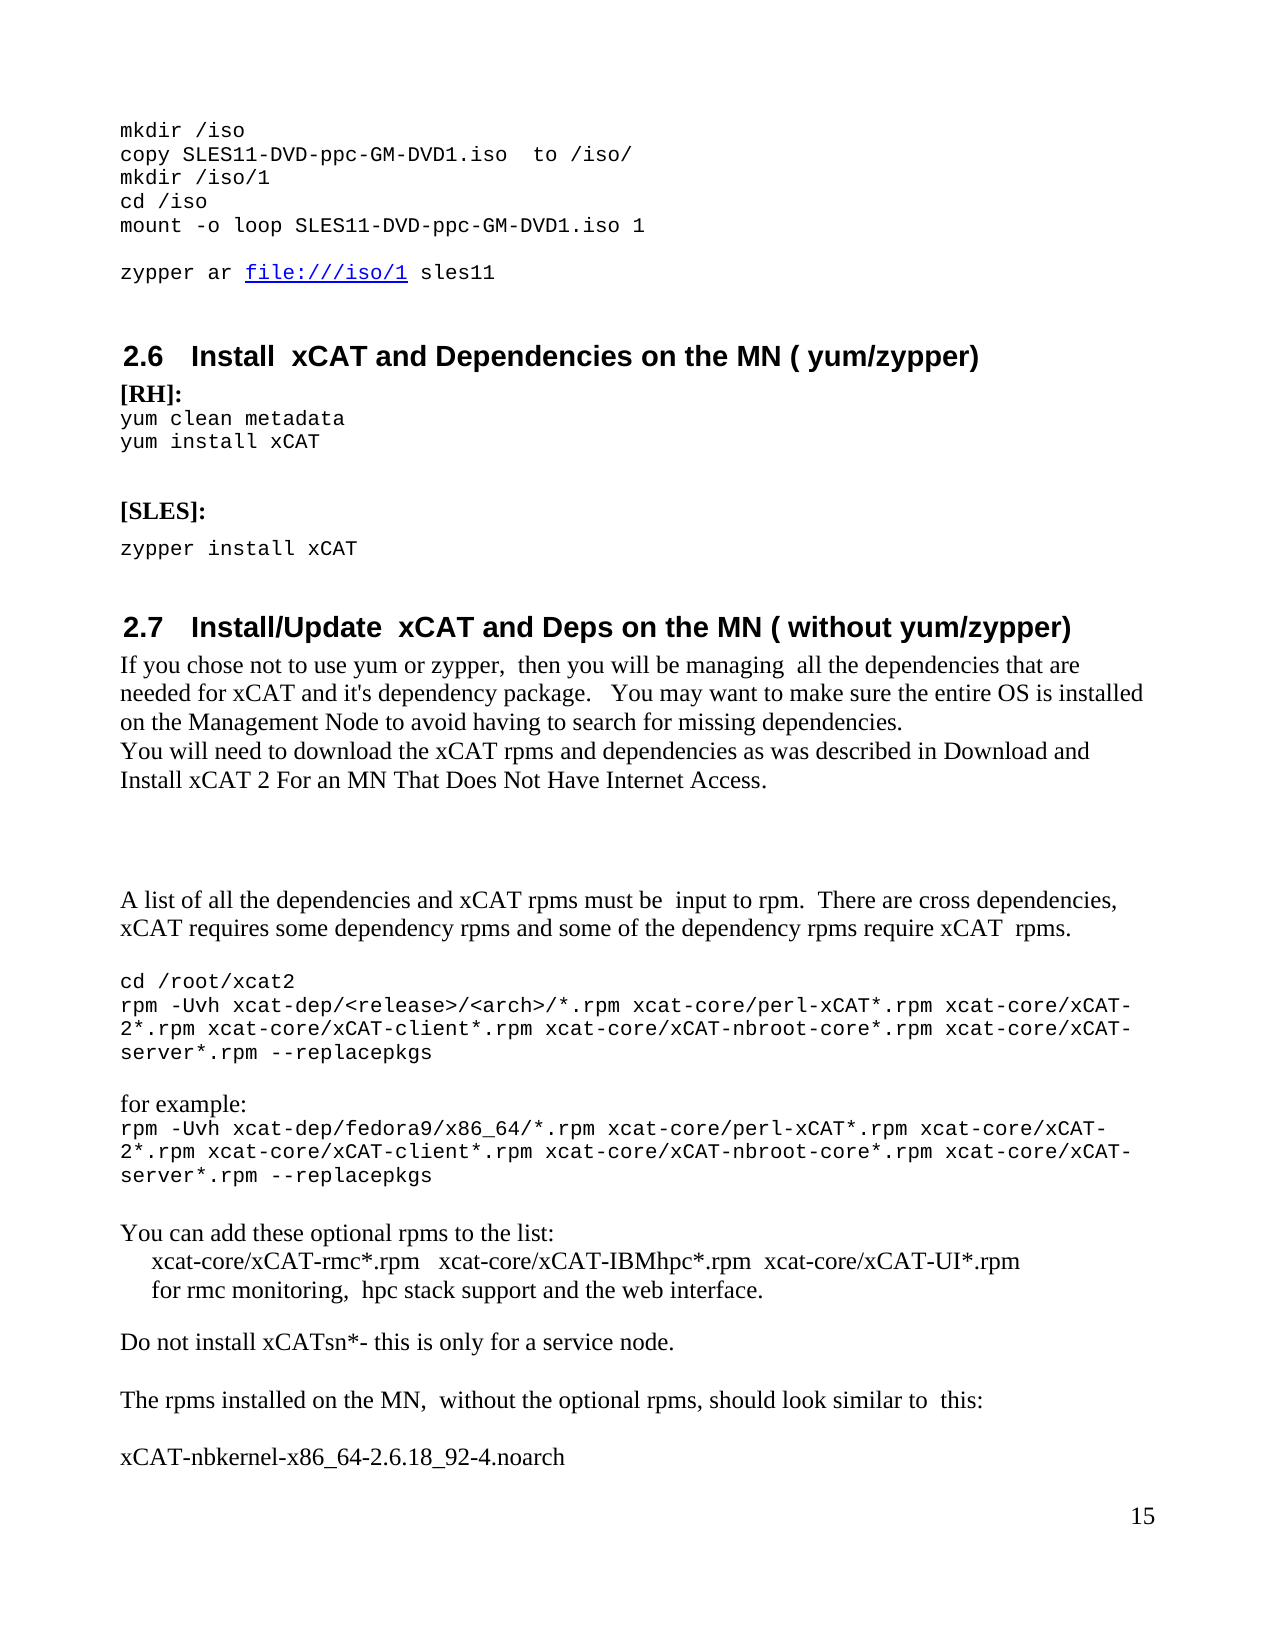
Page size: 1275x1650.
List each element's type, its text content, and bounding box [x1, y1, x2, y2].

text for example: [120, 1089, 1155, 1118]
text copy SLES11-DVD-ppc-GM-DVD1.iso to /iso/ [120, 144, 1155, 167]
text zypper ar file:///iso/1 sles11 [120, 262, 1155, 286]
text If you chose not to use yum or zypper, then you will be managing all the dependencies that are needed for xCAT and it's dependency package. You may want to make sure the entire OS is installed on the Management Node to avoid having to search for missing dependencies. [120, 650, 1155, 736]
subtitle Install/Update xCAT and Deps on the MN ( without yum/zypper) [123, 610, 1155, 643]
text zypper install xCAT [120, 538, 1155, 561]
text You can add these optional rpms to the list: [120, 1218, 1155, 1246]
subtitle Install xCAT and Dependencies on the MN ( yum/zypper) [123, 339, 1155, 373]
text cd /iso [120, 191, 1155, 214]
text You will need to download the xCAT rpms and dependencies as was described in Download and Install xCAT 2 For an MN That Does Not Have Internet Access. [120, 736, 1155, 793]
text yum clean metadata [120, 408, 1155, 431]
text [SLES]: [120, 496, 1155, 525]
text Do not install xCATsn*- this is only for a service node. [120, 1327, 1155, 1356]
text mkdir /iso/1 [120, 167, 1155, 191]
text The rpms installed on the MN, without the optional rpms, should look similar to this: [120, 1385, 1155, 1414]
text yum install xCAT [120, 431, 1155, 455]
text [RH]: [120, 379, 1155, 408]
text for rmc monitoring, hpc stack support and the web interface. [120, 1275, 1155, 1304]
text rpm -Uvh xcat-dep/<release>/<arch>/*.rpm xcat-core/perl-xCAT*.rpm xcat-core/xCAT-2*.rpm xcat-core/xCAT-client*.rpm xcat-core/xCAT-nbroot-core*.rpm xcat-core/xCAT-server*.rpm --replacepkgs [120, 994, 1155, 1066]
text rpm -Uvh xcat-dep/fedora9/x86_64/*.rpm xcat-core/perl-xCAT*.rpm xcat-core/xCAT-2*.rpm xcat-core/xCAT-client*.rpm xcat-core/xCAT-nbroot-core*.rpm xcat-core/xCAT-server*.rpm --replacepkgs [120, 1118, 1155, 1189]
text cd /root/xcat2 [120, 971, 1155, 994]
text xcat-core/xCAT-rmc*.rpm xcat-core/xCAT-IBMhpc*.rpm xcat-core/xCAT-UI*.rpm [120, 1246, 1155, 1275]
text mkdir /iso [120, 120, 1155, 144]
text xCAT-nbkernel-x86_64-2.6.18_92-4.noarch [120, 1442, 1155, 1471]
text mount -o loop SLES11-DVD-ppc-GM-DVD1.iso 1 [120, 214, 1155, 238]
text A list of all the dependencies and xCAT rpms must be input to rpm. There are cross dependencies, xCAT requires some dependency rpms and some of the dependency rpms require xCAT rpms. [120, 885, 1155, 942]
